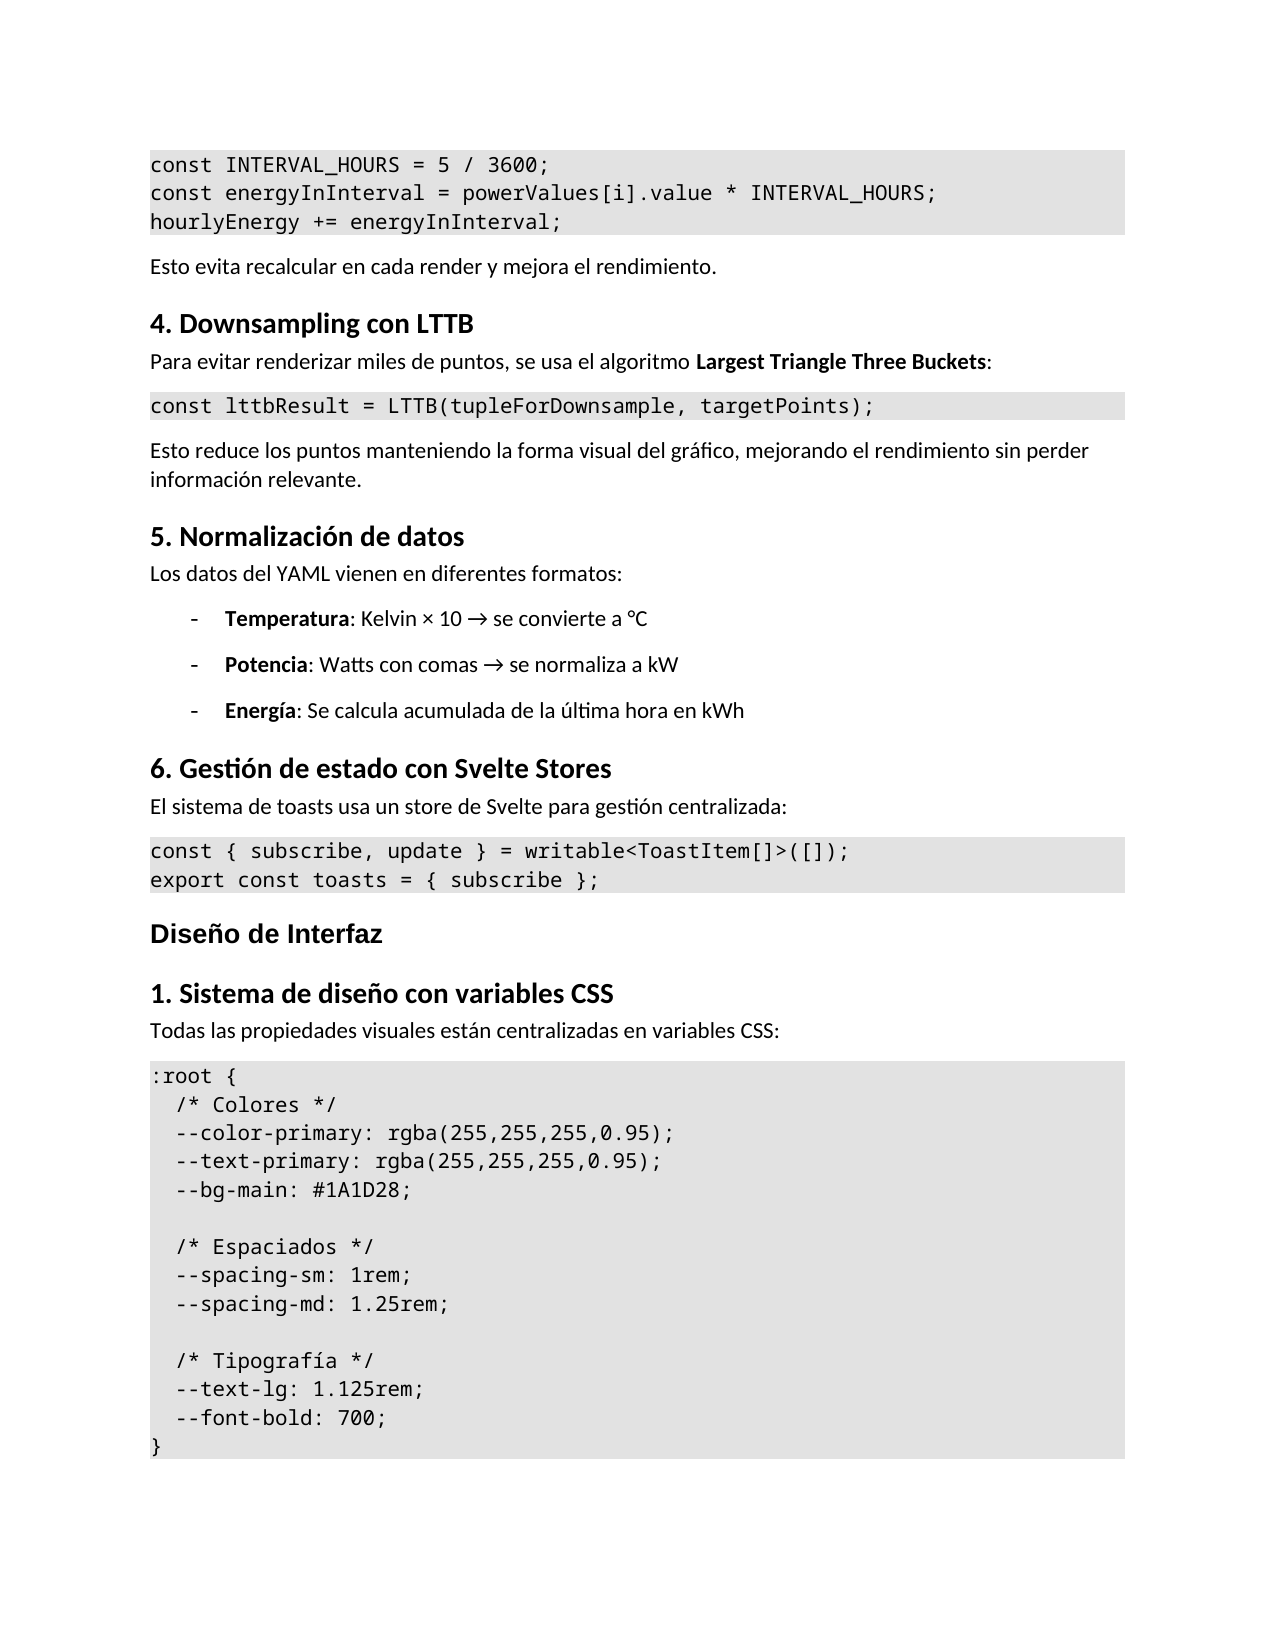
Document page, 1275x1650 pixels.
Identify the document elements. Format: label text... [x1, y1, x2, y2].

text Los datos del YAML vienen en diferentes formatos: [150, 559, 1125, 588]
subtitle 1. Sistema de diseño con variables CSS [150, 975, 1125, 1010]
subtitle 6. Gestión de estado con Svelte Stores [150, 750, 1125, 786]
text Todas las propiedades visuales están centralizadas en variables CSS: [150, 1017, 1125, 1045]
text El sistema de toasts usa un store de Svelte para gestión centralizada: [150, 792, 1125, 820]
subtitle 4. Downsampling con LTTB [150, 305, 1125, 341]
text const { subscribe, update } = writable<ToastItem[]>([]); export const toasts = { subscribe }; [150, 837, 1125, 893]
text const lttbResult = LTTB(tupleForDownsample, targetPoints); [150, 392, 1125, 420]
list Energía: Se calcula acumulada de la última hora en kWh [187, 696, 1125, 725]
subtitle 5. Normalización de datos [150, 518, 1125, 553]
text :root { /* Colores */ --color-primary: rgba(255,255,255,0.95); --text-primary: rgba(255,255,255,0.95); --bg-main: #1A1D28; /* Espaciados */ --spacing-sm: 1rem; --spacing-md: 1.25rem; /* Tipografía */ --text-lg: 1.125rem; --font-bold: 700; } [150, 1061, 1125, 1459]
text Para evitar renderizar miles de puntos, se usa el algoritmo Largest Triangle Three Buckets: [150, 347, 1125, 375]
list Potencia: Watts con comas → se normaliza a kW [187, 650, 1125, 679]
text Esto evita recalcular en cada render y mejora el rendimiento. [150, 252, 1125, 280]
text const INTERVAL_HOURS = 5 / 3600; const energyInInterval = powerValues[i].value * INTERVAL_HOURS; hourlyEnergy += energyInInterval; [150, 150, 1125, 235]
list Temperatura: Kelvin × 10 → se convierte a °C [187, 604, 1125, 633]
text Esto reduce los puntos manteniendo la forma visual del gráfico, mejorando el rendimiento sin perder información relevante. [150, 437, 1125, 493]
subtitle Diseño de Interfaz [150, 918, 1125, 950]
